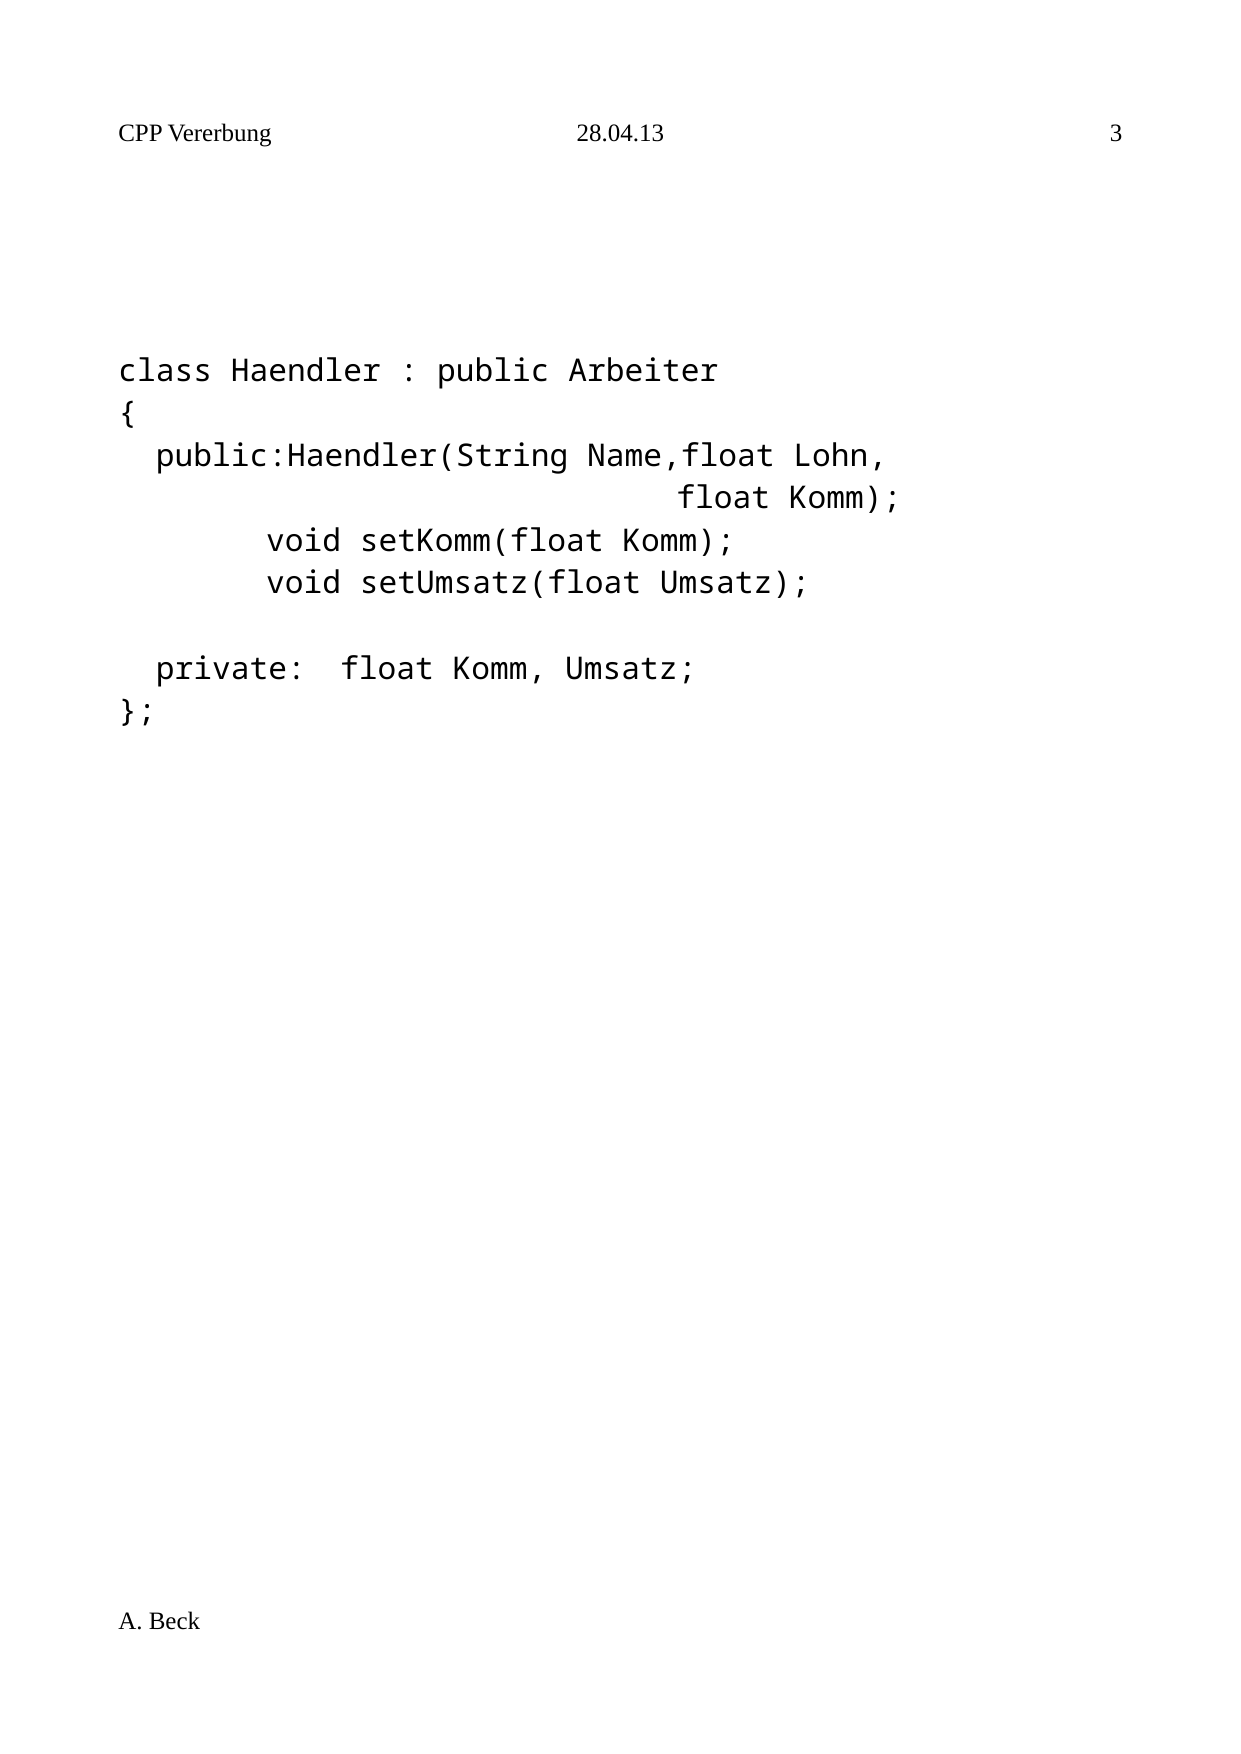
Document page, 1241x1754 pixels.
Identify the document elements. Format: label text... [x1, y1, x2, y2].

text }; [118, 688, 1122, 731]
text private: float Komm, Umsatz; [118, 646, 1122, 688]
text void setUmsatz(float Umsatz); [118, 561, 1122, 603]
text class Haendler : public Arbeiter [118, 347, 1122, 390]
text public:Haendler(String Name,float Lohn, float Komm); [118, 433, 1122, 518]
text void setKomm(float Komm); [118, 518, 1122, 561]
text { [118, 390, 1122, 433]
